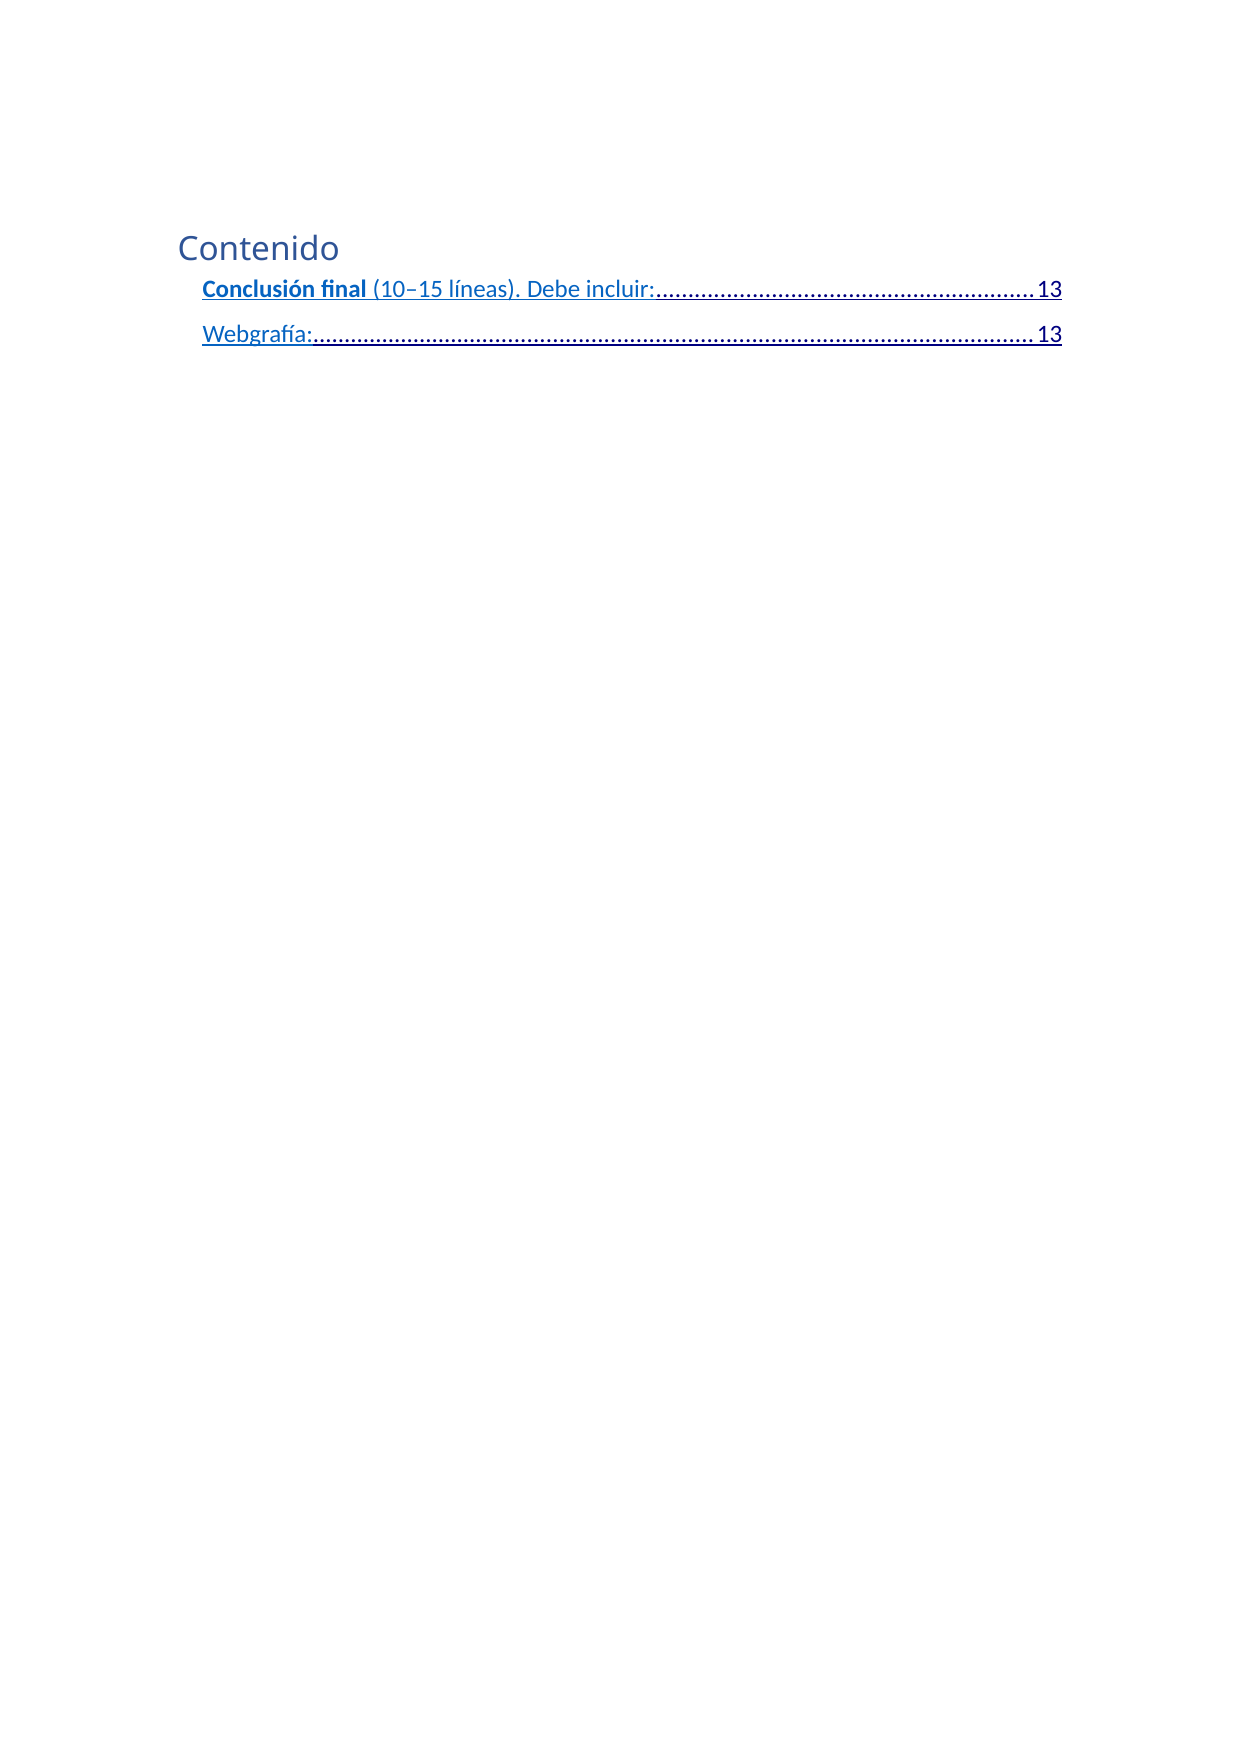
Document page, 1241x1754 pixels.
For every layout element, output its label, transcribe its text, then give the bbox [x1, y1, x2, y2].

text Webgrafía: 13 [202, 318, 1063, 349]
text Contenido [177, 224, 1063, 270]
text Conclusión final (10–15 líneas). Debe incluir: 13 [202, 273, 1063, 303]
